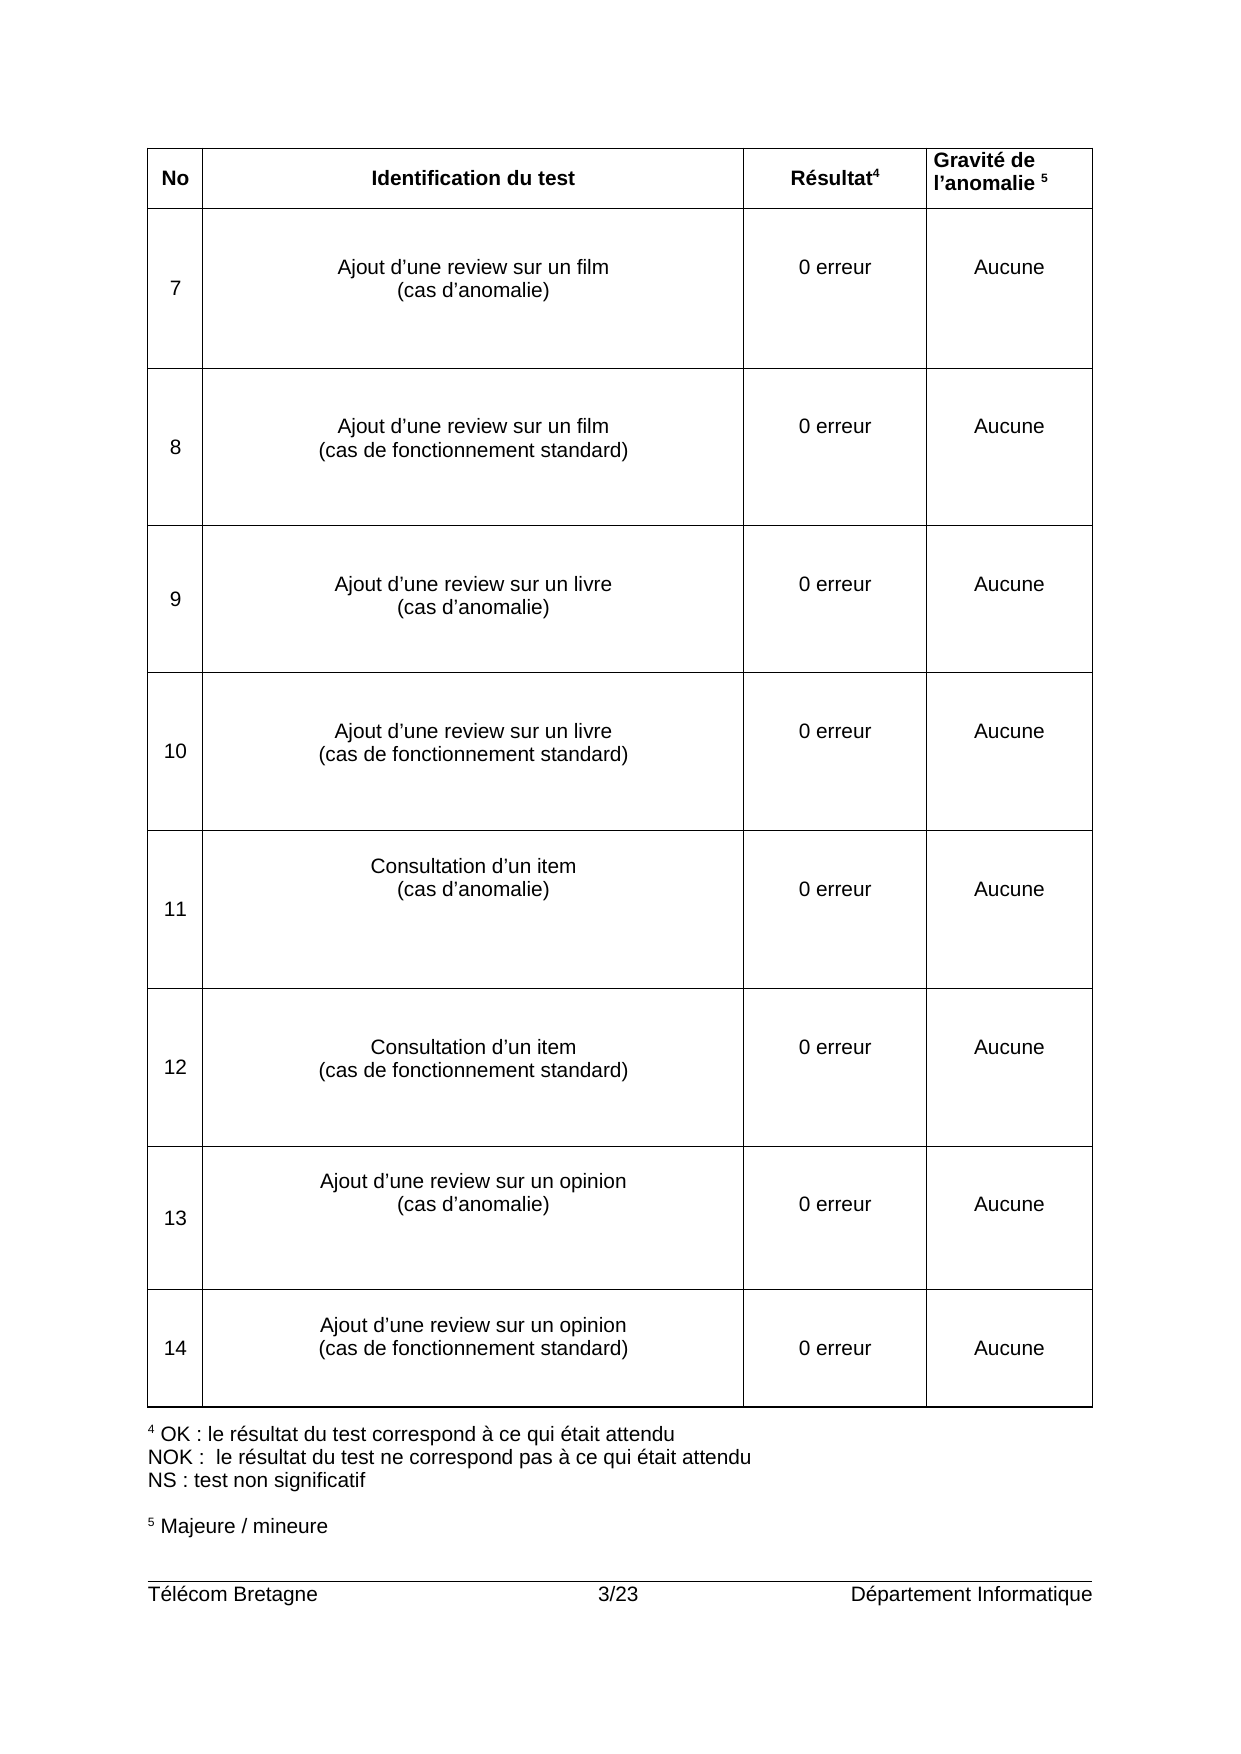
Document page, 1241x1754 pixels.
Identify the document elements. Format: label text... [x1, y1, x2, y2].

table_cell Ajout d’une review sur un opinion (cas d’anomalie) [203, 1147, 743, 1289]
table_cell Aucune [927, 673, 1092, 830]
table_cell 7 [148, 209, 202, 367]
table_cell Aucune [927, 526, 1092, 672]
table_cell Identification du test [203, 149, 743, 208]
table_cell Aucune [927, 831, 1092, 988]
table_cell Aucune [927, 209, 1092, 367]
table_cell Ajout d’une review sur un livre (cas d’anomalie) [203, 526, 743, 672]
table_cell Ajout d’une review sur un film (cas de fonctionnement standard) [203, 369, 743, 525]
table_cell Ajout d’une review sur un opinion (cas de fonctionnement standard) [203, 1290, 743, 1406]
table_cell 0 erreur [744, 1290, 926, 1406]
table_cell Ajout d’une review sur un livre (cas de fonctionnement standard) [203, 673, 743, 830]
table_cell Résultat [744, 149, 926, 208]
table_cell 9 [148, 526, 202, 672]
table_cell 14 [148, 1290, 202, 1406]
table_cell Aucune [927, 369, 1092, 525]
table_cell 10 [148, 673, 202, 830]
table_cell Gravité de l’anomalie [927, 149, 1092, 208]
table_cell 12 [148, 989, 202, 1146]
table_cell 0 erreur [744, 989, 926, 1146]
table_cell 8 [148, 369, 202, 525]
table_cell 0 erreur [744, 673, 926, 830]
table_cell 0 erreur [744, 831, 926, 988]
table_cell 0 erreur [744, 209, 926, 367]
table_cell Ajout d’une review sur un film (cas d’anomalie) [203, 209, 743, 367]
table_cell Aucune [927, 1147, 1092, 1289]
table_cell 13 [148, 1147, 202, 1289]
table_cell Aucune [927, 1290, 1092, 1406]
table_cell 0 erreur [744, 1147, 926, 1289]
table_cell 0 erreur [744, 369, 926, 525]
table_cell 11 [148, 831, 202, 988]
table_cell Consultation d’un item (cas d’anomalie) [203, 831, 743, 988]
table_cell No [148, 149, 202, 208]
table_cell 0 erreur [744, 526, 926, 672]
table_cell Consultation d’un item (cas de fonctionnement standard) [203, 989, 743, 1146]
table_cell Aucune [927, 989, 1092, 1146]
